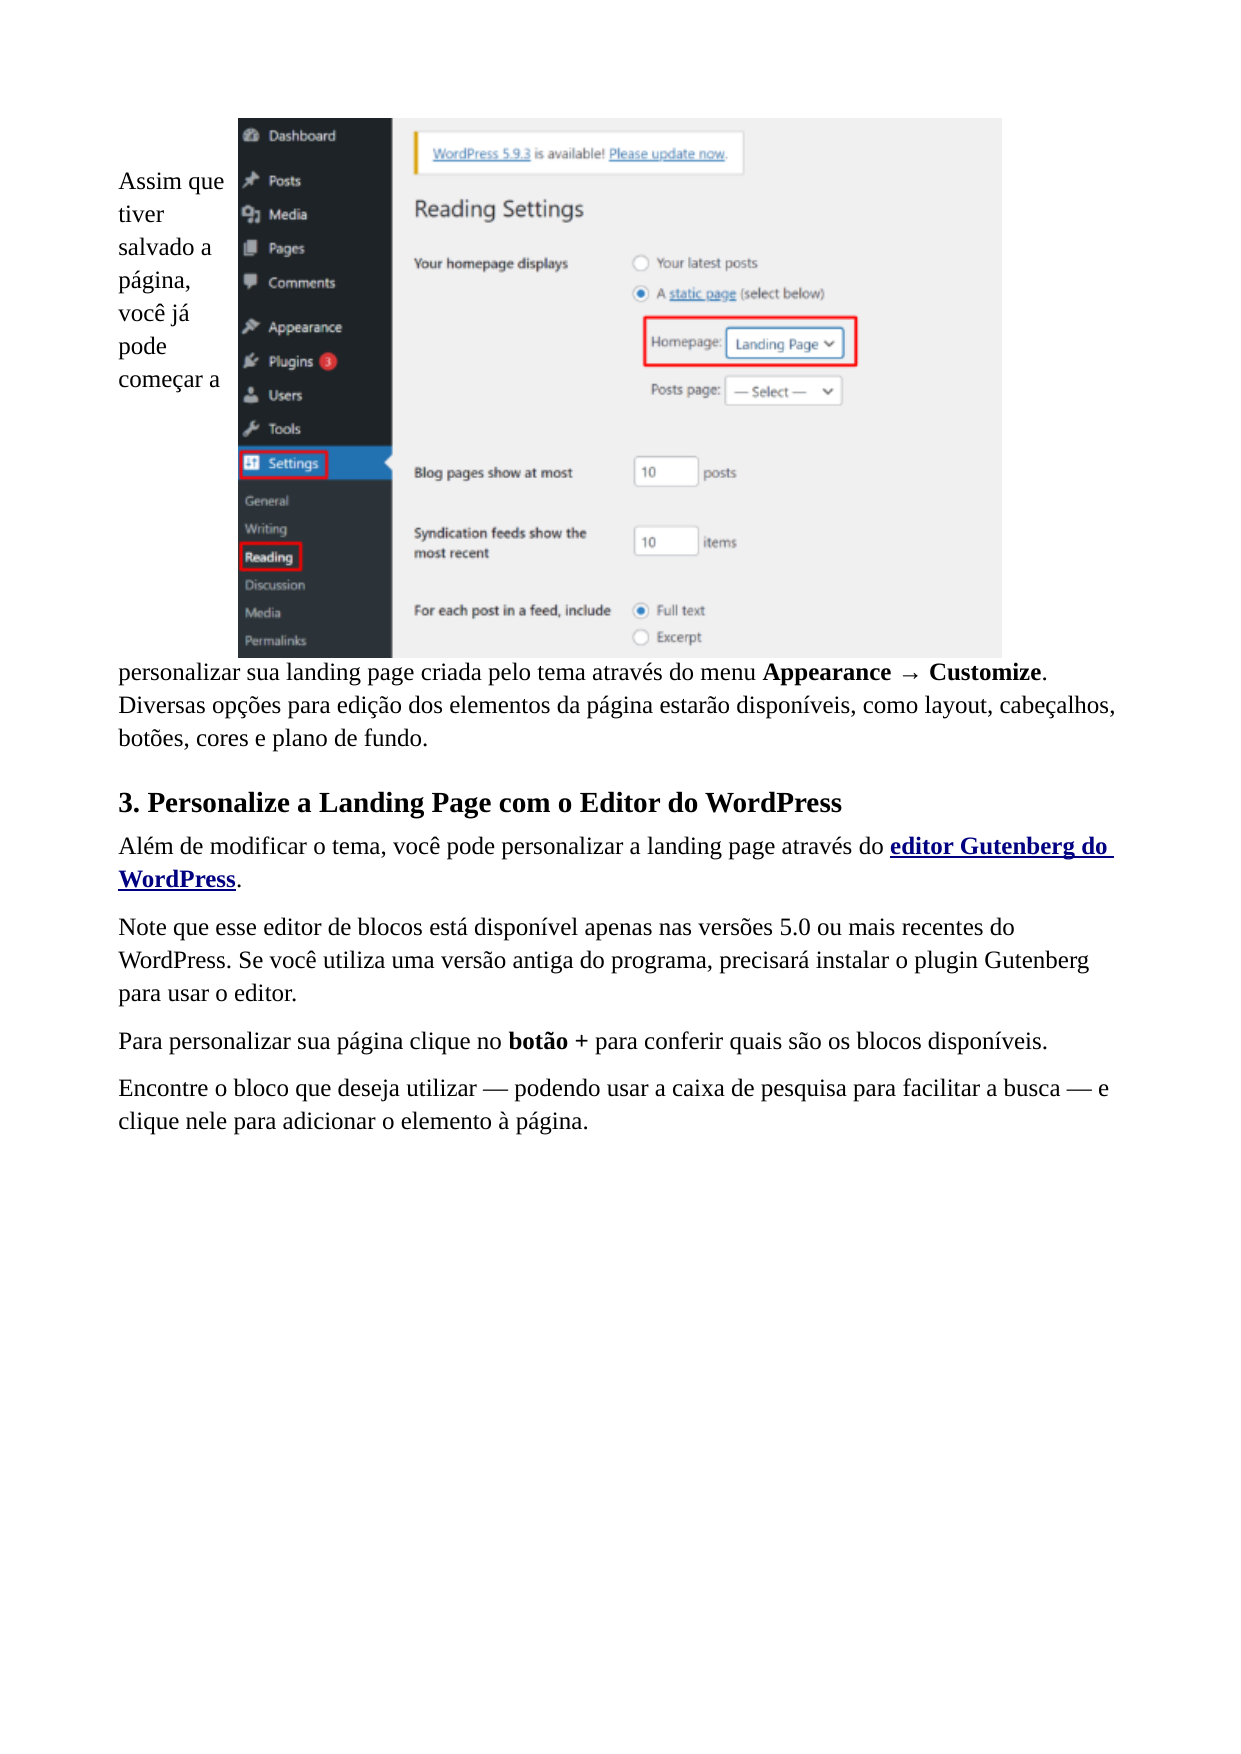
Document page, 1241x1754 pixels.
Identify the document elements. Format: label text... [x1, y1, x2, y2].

text Note que esse editor de blocos está disponível apenas nas versões 5.0 ou mais recentes do WordPress. Se você utiliza uma versão antiga do programa, precisará instalar o plugin Gutenberg para usar o editor. [118, 912, 1122, 1007]
subtitle 3. Personalize a Landing Page com o Editor do WordPress [118, 785, 1122, 819]
text Para personalizar sua página clique no botão + para conferir quais são os blocos disponíveis. [118, 1026, 1122, 1054]
text Além de modificar o tema, você pode personalizar a landing page através do editor Gutenberg do WordPress. [118, 831, 1122, 893]
text Encontre o bloco que deseja utilizar — podendo usar a caixa de pesquisa para facilitar a busca — e clique nele para adicionar o elemento à página. [118, 1073, 1122, 1135]
text Assim que tiver salvado a página, você já pode começar a personalizar sua landing page criada pelo tema através do menu Appearance → Customize. Diversas opções para edição dos elementos da página estarão disponíveis, como layout, cabeçalhos, botões, cores e plano de fundo. [118, 166, 1122, 752]
picture [238, 118, 1003, 658]
